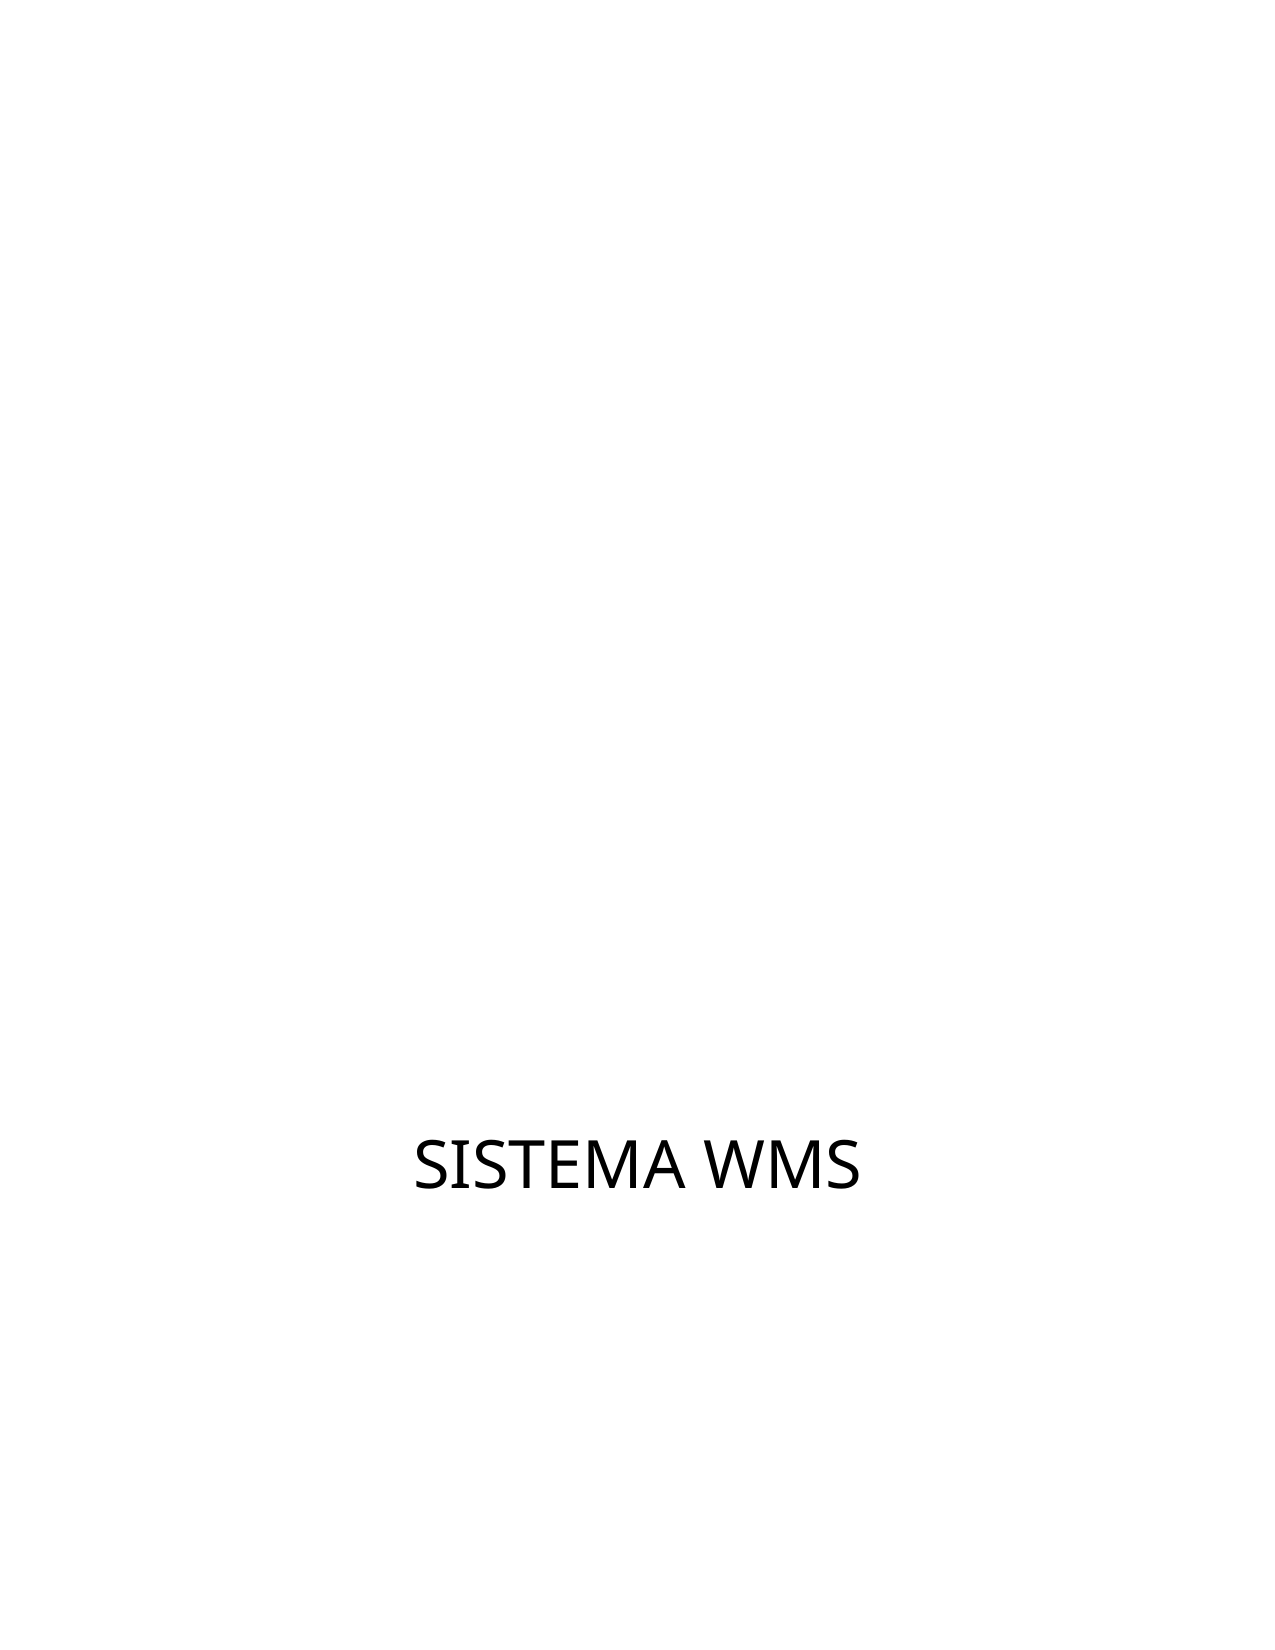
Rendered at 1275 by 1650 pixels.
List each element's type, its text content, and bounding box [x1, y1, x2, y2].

text SISTEMA WMS [118, 1117, 1157, 1208]
